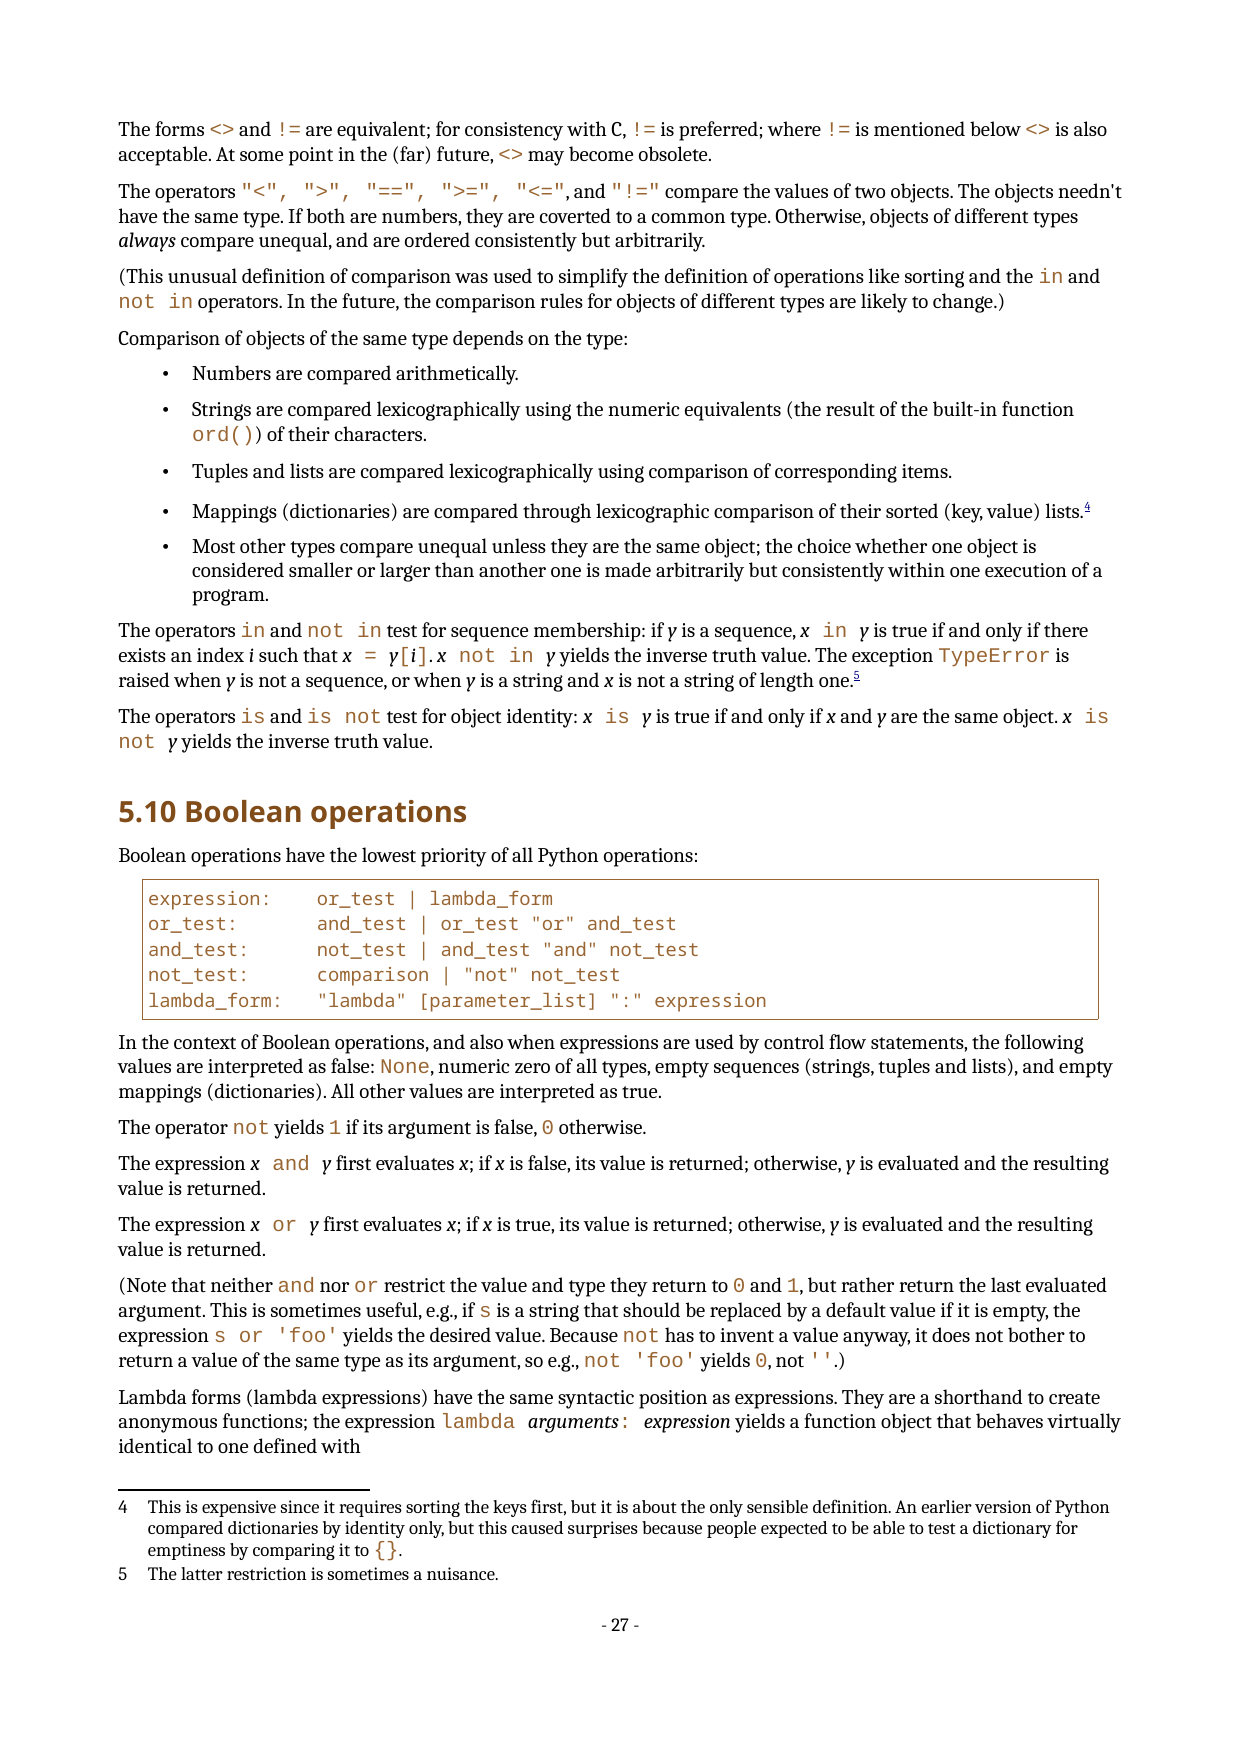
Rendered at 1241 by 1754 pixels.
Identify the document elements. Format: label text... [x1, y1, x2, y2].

text In the context of Boolean operations, and also when expressions are used by control flow statements, the following values are interpreted as false: None, numeric zero of all types, empty sequences (strings, tuples and lists), and empty mappings (dictionaries). All other values are interpreted as true. [118, 1031, 1122, 1103]
list This is expensive since it requires sorting the keys first, but it is about the only sensible definition. An earlier version of Python compared dictionaries by identity only, but this caused surprises because people expected to be able to test a dictionary for emptiness by comparing it to {}. [118, 1496, 1122, 1563]
text The operators is and is not test for object identity: x is y is true if and only if x and y are the same object. x is not y yields the inverse truth value. [118, 704, 1122, 754]
text The latter restriction is sometimes a nuisance. [118, 1563, 1122, 1585]
text (Note that neither and nor or restrict the value and type they return to 0 and 1, but rather return the last evaluated argument. This is sometimes useful, e.g., if s is a string that should be replaced by a default value if it is empty, the expression s or 'foo' yields the desired value. Because not has to invent a value anyway, it does not bother to return a value of the same type as its argument, so e.g., not 'foo' yields 0, not ''.) [118, 1273, 1122, 1373]
text The expression x or y first evaluates x; if x is true, its value is returned; otherwise, y is evaluated and the resulting value is returned. [118, 1213, 1122, 1262]
text not_test: comparison | "not" not_test [143, 956, 1098, 981]
list Numbers are compared arithmetically. [162, 362, 1122, 386]
text expression: or_test | lambda_form [143, 880, 1098, 905]
list Most other types compare unequal unless they are the same object; the choice whether one object is considered smaller or larger than another one is made arbitrarily but consistently within one execution of a program. [162, 535, 1122, 607]
text Comparison of objects of the same type depends on the type: [118, 326, 1122, 350]
text (This unusual definition of comparison was used to simplify the definition of operations like sorting and the in and not in operators. In the future, the comparison rules for objects of different types are likely to change.) [118, 264, 1122, 314]
text Lambda forms (lambda expressions) have the same syntactic position as expressions. They are a shorthand to create anonymous functions; the expression lambda arguments: expression yields a function object that behaves virtually identical to one defined with [118, 1385, 1122, 1458]
text or_test: and_test | or_test "or" and_test [143, 905, 1098, 930]
text The expression x and y first evaluates x; if x is false, its value is returned; otherwise, y is evaluated and the resulting value is returned. [118, 1152, 1122, 1201]
subtitle 5.10 Boolean operations [118, 791, 1122, 831]
list Strings are compared lexicographically using the numeric equivalents (the result of the built-in function ord()) of their characters. [162, 398, 1122, 448]
list Tuples and lists are compared lexicographically using comparison of corresponding items. [162, 459, 1122, 483]
text The operator not yields 1 if its argument is false, 0 otherwise. [118, 1115, 1122, 1140]
text The forms <> and != are equivalent; for consistency with C, != is preferred; where != is mentioned below <> is also acceptable. At some point in the (far) future, <> may become obsolete. [118, 118, 1122, 168]
text The operators "<", ">", "==", ">=", "<=", and "!=" compare the values of two objects. The objects needn't have the same type. If both are numbers, they are coverted to a common type. Otherwise, objects of different types always compare unequal, and are ordered consistently but arbitrarily. [118, 180, 1122, 253]
list Mappings (dictionaries) are compared through lexicographic comparison of their sorted (key, value) lists. [162, 495, 1122, 523]
text The operators in and not in test for sequence membership: if y is a sequence, x in y is true if and only if there exists an index i such that x = y[i]. x not in y yields the inverse truth value. The exception TypeError is raised when y is not a sequence, or when y is a string and x is not a string of length one. [118, 619, 1122, 693]
text Boolean operations have the lowest priority of all Python operations: [118, 843, 1122, 867]
text and_test: not_test | and_test "and" not_test [143, 930, 1098, 956]
text lambda_form: "lambda" [parameter_list] ":" expression [143, 981, 1098, 1019]
